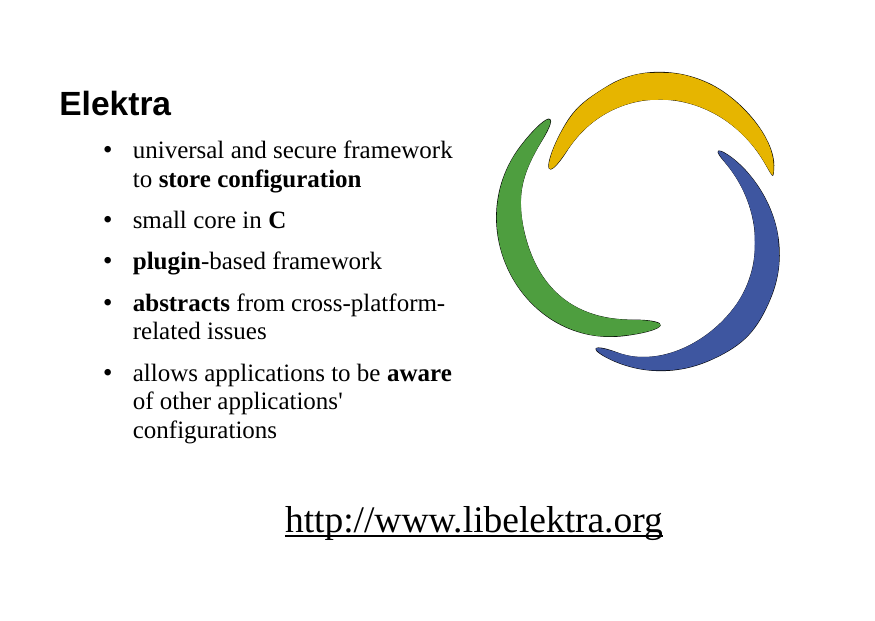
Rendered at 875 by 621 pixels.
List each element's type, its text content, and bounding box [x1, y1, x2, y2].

list http://www.libelektra.org [103, 498, 815, 541]
list [779, 246, 815, 275]
subtitle Elektra [59, 84, 609, 123]
list abstracts from cross-platform-related issues [103, 288, 745, 345]
list [522, 135, 815, 193]
list allows applications to be aware of other applications' configurations [103, 358, 815, 444]
list plugin-based framework [103, 246, 510, 275]
list small core in C [103, 205, 497, 234]
list [529, 246, 754, 275]
list [740, 288, 815, 345]
list [522, 205, 754, 234]
list universal and secure framework to store configuration [103, 135, 528, 193]
list [770, 205, 815, 234]
subtitle [594, 100, 727, 123]
subtitle [713, 84, 815, 123]
